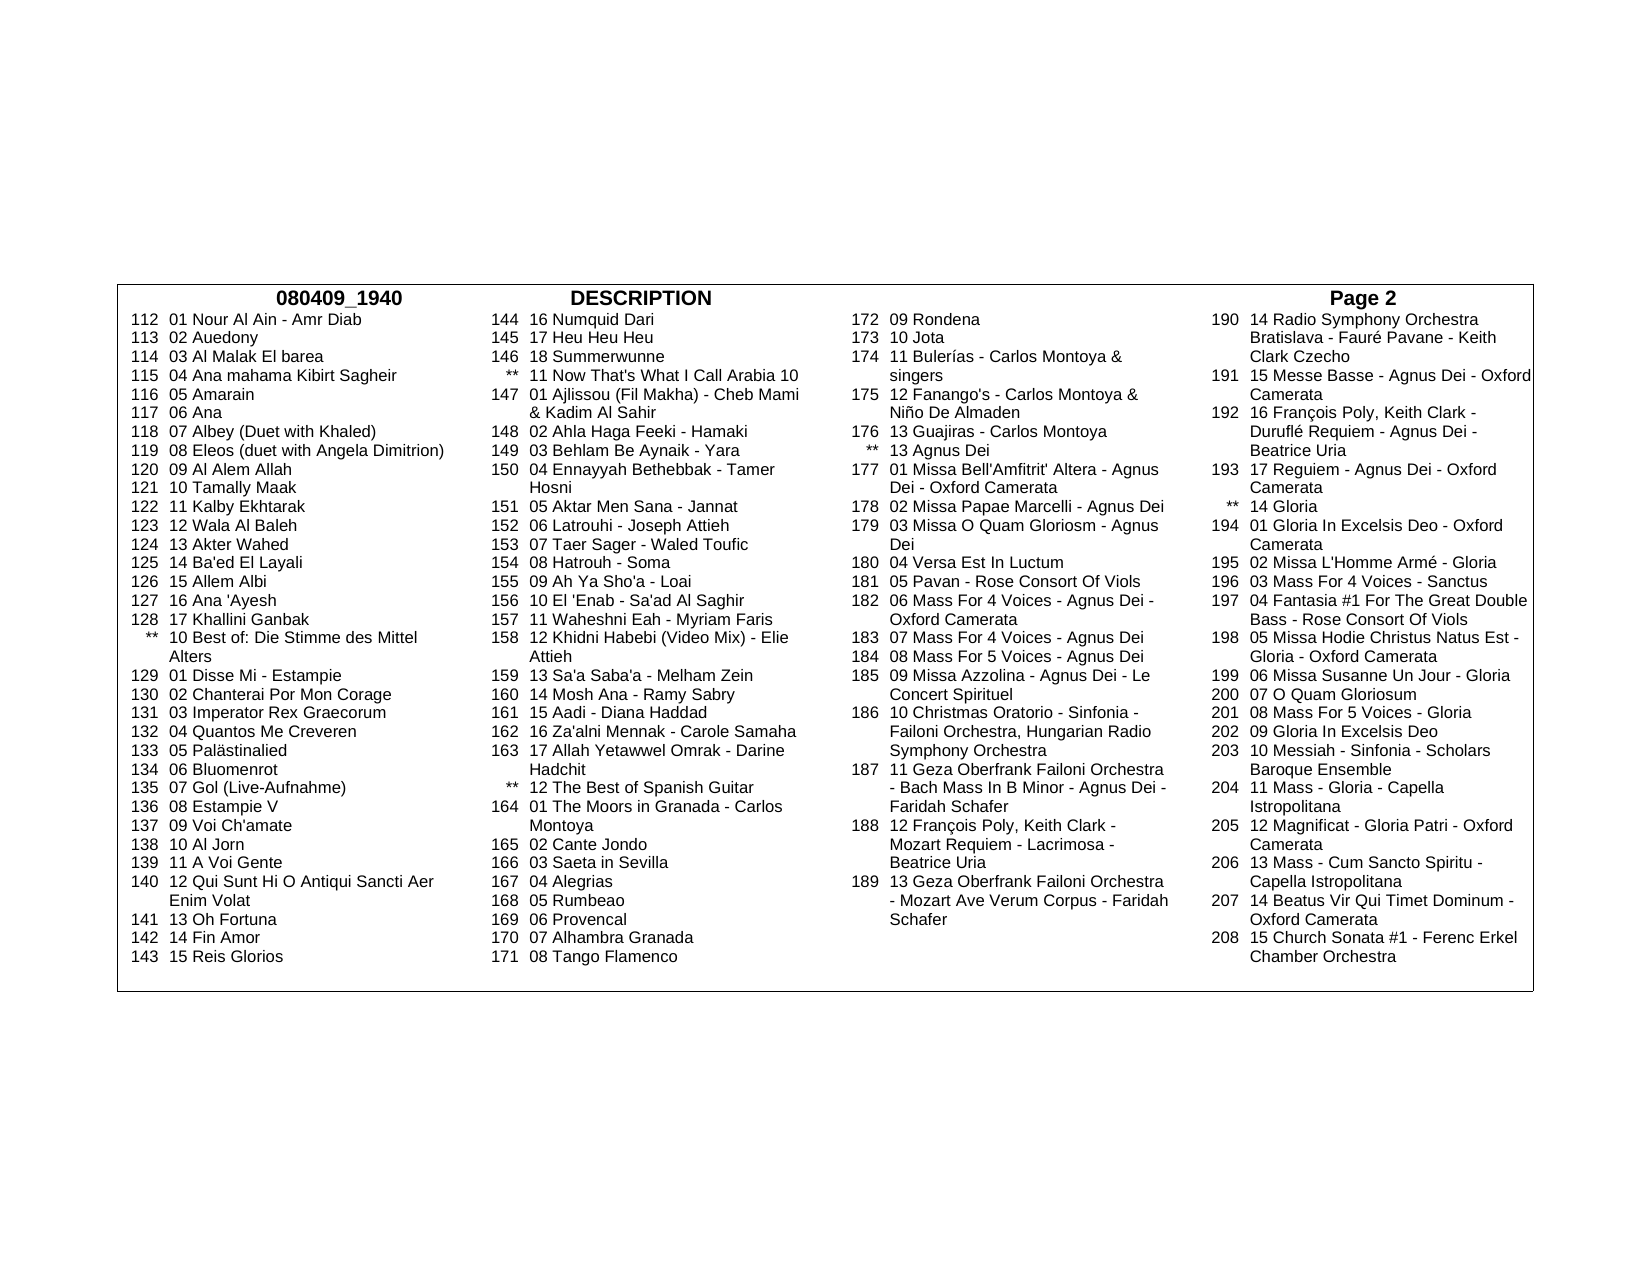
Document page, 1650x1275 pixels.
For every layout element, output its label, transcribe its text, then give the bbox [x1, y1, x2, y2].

table_cell 164 [477, 798, 526, 835]
table_cell 12 François Poly, Keith Clark - Mozart Requiem - Lacrimosa - Beatrice Uria [886, 816, 1175, 872]
table_cell 159 [477, 666, 526, 685]
table_cell 131 [118, 704, 166, 722]
table_cell 09 Rondena [886, 310, 1175, 329]
table_cell 02 Ahla Haga Feeki - Hamaki [526, 423, 815, 441]
table_cell 12 Magnificat - Gloria Patri - Oxford Camerata [1247, 816, 1533, 854]
table_cell 16 Ana 'Ayesh [166, 591, 454, 610]
table_cell 202 [1198, 723, 1247, 741]
table_cell 154 [477, 554, 526, 572]
table_cell 10 El 'Enab - Sa'ad Al Saghir [526, 591, 815, 610]
table_cell 113 [118, 329, 166, 347]
table_cell 06 Bluomenrot [166, 760, 454, 779]
table_cell ** [477, 366, 526, 385]
table_cell 02 Cante Jondo [526, 835, 815, 854]
table_cell 13 Sa'a Saba'a - Melham Zein [526, 666, 815, 685]
table_cell 141 [118, 910, 166, 929]
table_cell 10 Jota [886, 329, 1175, 347]
table_cell 01 Nour Al Ain - Amr Diab [166, 310, 454, 329]
table_cell 01 The Moors in Granada - Carlos Montoya [526, 798, 815, 835]
table_cell 208 [1198, 929, 1247, 966]
table_cell 203 [1198, 741, 1247, 779]
table_cell 12 Fanango's - Carlos Montoya & Niño De Almaden [886, 385, 1175, 422]
table_cell 128 [118, 610, 166, 629]
table_cell 14 Beatus Vir Qui Timet Dominum - Oxford Camerata [1247, 891, 1533, 929]
table_cell 135 [118, 779, 166, 797]
table_cell 08 Mass For 5 Voices - Agnus Dei [886, 648, 1175, 666]
table_cell 10 Tamally Maak [166, 479, 454, 497]
table_cell 174 [838, 348, 886, 385]
table_cell 02 Missa Papae Marcelli - Agnus Dei [886, 498, 1175, 516]
table_cell ** [118, 629, 166, 666]
table_cell 188 [838, 816, 886, 872]
table_cell 160 [477, 685, 526, 704]
table_cell 146 [477, 348, 526, 366]
table_cell 129 [118, 666, 166, 685]
table_cell 01 Gloria In Excelsis Deo - Oxford Camerata [1247, 516, 1533, 554]
table_cell 07 Mass For 4 Voices - Agnus Dei [886, 629, 1175, 647]
table_cell ** [838, 441, 886, 460]
table_cell 06 Latrouhi - Joseph Attieh [526, 516, 815, 535]
table_cell 02 Chanterai Por Mon Corage [166, 685, 454, 704]
table_cell 11 Bulerías - Carlos Montoya & singers [886, 348, 1175, 385]
table_cell 147 [477, 385, 526, 422]
table_cell 05 Missa Hodie Christus Natus Est - Gloria - Oxford Camerata [1247, 629, 1533, 666]
table_cell 151 [477, 498, 526, 516]
table_cell 11 Mass - Gloria - Capella Istropolitana [1247, 779, 1533, 816]
table_cell 03 Imperator Rex Graecorum [166, 704, 454, 722]
table_cell 11 Now That's What I Call Arabia 10 [526, 366, 815, 385]
table_cell 179 [838, 516, 886, 554]
table_cell 120 [118, 460, 166, 479]
table_cell 149 [477, 441, 526, 460]
table_cell 08 Estampie V [166, 798, 454, 816]
table_cell 07 Alhambra Granada [526, 929, 815, 947]
table_cell 155 [477, 573, 526, 591]
table_cell 16 François Poly, Keith Clark - Duruflé Requiem - Agnus Dei - Beatrice Uria [1247, 404, 1533, 460]
table_cell 09 Voi Ch'amate [166, 816, 454, 835]
table_cell 13 Akter Wahed [166, 535, 454, 554]
table_cell 17 Allah Yetawwel Omrak - Darine Hadchit [526, 741, 815, 779]
table_cell 206 [1198, 854, 1247, 891]
table_cell 09 Ah Ya Sho'a - Loai [526, 573, 815, 591]
table_cell 04 Fantasia #1 For The Great Double Bass - Rose Consort Of Viols [1247, 591, 1533, 629]
table_cell 06 Ana [166, 404, 454, 422]
table_cell 17 Reguiem - Agnus Dei - Oxford Camerata [1247, 460, 1533, 497]
table_cell 161 [477, 704, 526, 722]
table_cell 14 Gloria [1247, 498, 1533, 516]
table_cell 119 [118, 441, 166, 460]
table_cell 12 The Best of Spanish Guitar [526, 779, 815, 797]
table_cell 09 Gloria In Excelsis Deo [1247, 723, 1533, 741]
table_cell 142 [118, 929, 166, 947]
table_cell 134 [118, 760, 166, 779]
table_cell 14 Radio Symphony Orchestra Bratislava - Fauré Pavane - Keith Clark Czecho [1247, 310, 1533, 366]
table_cell 204 [1198, 779, 1247, 816]
table_cell 156 [477, 591, 526, 610]
table_cell 167 [477, 873, 526, 891]
table_cell 184 [838, 648, 886, 666]
table_cell 186 [838, 704, 886, 760]
table_cell 10 Messiah - Sinfonia - Scholars Baroque Ensemble [1247, 741, 1533, 779]
table_cell 192 [1198, 404, 1247, 460]
table_cell 07 Gol (Live-Aufnahme) [166, 779, 454, 797]
table_cell 189 [838, 873, 886, 929]
table_cell 152 [477, 516, 526, 535]
table_cell 198 [1198, 629, 1247, 666]
table_cell 177 [838, 460, 886, 497]
table_cell 165 [477, 835, 526, 854]
table_cell 15 Messe Basse - Agnus Dei - Oxford Camerata [1247, 366, 1533, 404]
table_cell 05 Rumbeao [526, 891, 815, 910]
table_cell 117 [118, 404, 166, 422]
table_cell 06 Missa Susanne Un Jour - Gloria [1247, 666, 1533, 685]
table_cell 11 Geza Oberfrank Failoni Orchestra - Bach Mass In B Minor - Agnus Dei - Faridah Schafer [886, 760, 1175, 816]
table_cell 03 Al Malak El barea [166, 348, 454, 366]
table_cell 133 [118, 741, 166, 760]
table_cell 03 Mass For 4 Voices - Sanctus [1247, 573, 1533, 591]
table_cell 09 Al Alem Allah [166, 460, 454, 479]
table_cell 15 Aadi - Diana Haddad [526, 704, 815, 722]
table_cell 176 [838, 423, 886, 441]
table_cell 114 [118, 348, 166, 366]
table_cell 163 [477, 741, 526, 779]
table_cell 173 [838, 329, 886, 347]
table_cell 121 [118, 479, 166, 497]
table_cell 07 Taer Sager - Waled Toufic [526, 535, 815, 554]
table_cell 05 Aktar Men Sana - Jannat [526, 498, 815, 516]
table_cell 13 Guajiras - Carlos Montoya [886, 423, 1175, 441]
table_cell 11 Kalby Ekhtarak [166, 498, 454, 516]
table_cell 13 Geza Oberfrank Failoni Orchestra - Mozart Ave Verum Corpus - Faridah Schafer [886, 873, 1175, 929]
table_cell 126 [118, 573, 166, 591]
table_cell 16 Za'alni Mennak - Carole Samaha [526, 723, 815, 741]
table_cell ** [1198, 498, 1247, 516]
table_cell 08 Eleos (duet with Angela Dimitrion) [166, 441, 454, 460]
table_cell 06 Provencal [526, 910, 815, 929]
table_cell 09 Missa Azzolina - Agnus Dei - Le Concert Spirituel [886, 666, 1175, 704]
table_cell 16 Numquid Dari [526, 310, 815, 329]
table_cell 132 [118, 723, 166, 741]
table_cell 17 Khallini Ganbak [166, 610, 454, 629]
table_cell 178 [838, 498, 886, 516]
table_cell 03 Missa O Quam Gloriosm - Agnus Dei [886, 516, 1175, 554]
table_cell 197 [1198, 591, 1247, 629]
table_cell 04 Quantos Me Creveren [166, 723, 454, 741]
table_cell 04 Ennayyah Bethebbak - Tamer Hosni [526, 460, 815, 497]
table_cell 187 [838, 760, 886, 816]
table_cell 136 [118, 798, 166, 816]
table_cell 148 [477, 423, 526, 441]
table_cell 11 A Voi Gente [166, 854, 454, 872]
table_cell 04 Alegrias [526, 873, 815, 891]
table_cell 185 [838, 666, 886, 704]
table_cell 04 Ana mahama Kibirt Sagheir [166, 366, 454, 385]
table_cell 125 [118, 554, 166, 572]
table_cell 150 [477, 460, 526, 497]
table_cell 04 Versa Est In Luctum [886, 554, 1175, 572]
table_cell 11 Waheshni Eah - Myriam Faris [526, 610, 815, 629]
table_cell ** [477, 779, 526, 797]
table_cell 01 Disse Mi - Estampie [166, 666, 454, 685]
table_cell 12 Khidni Habebi (Video Mix) - Elie Attieh [526, 629, 815, 666]
table_cell 162 [477, 723, 526, 741]
table_cell 08 Mass For 5 Voices - Gloria [1247, 704, 1533, 722]
table_cell 116 [118, 385, 166, 404]
table_cell 182 [838, 591, 886, 629]
table_cell 196 [1198, 573, 1247, 591]
table_cell 127 [118, 591, 166, 610]
table_cell 05 Palästinalied [166, 741, 454, 760]
table_cell 205 [1198, 816, 1247, 854]
table_cell 15 Church Sonata #1 - Ferenc Erkel Chamber Orchestra [1247, 929, 1533, 966]
table_cell 139 [118, 854, 166, 872]
table_cell 124 [118, 535, 166, 554]
table_cell 07 O Quam Gloriosum [1247, 685, 1533, 704]
table_cell 201 [1198, 704, 1247, 722]
table_cell 123 [118, 516, 166, 535]
table_cell 183 [838, 629, 886, 647]
table_cell 01 Missa Bell'Amfitrit' Altera - Agnus Dei - Oxford Camerata [886, 460, 1175, 497]
table_cell 10 Christmas Oratorio - Sinfonia - Failoni Orchestra, Hungarian Radio Symphony Orchestra [886, 704, 1175, 760]
table_cell 12 Qui Sunt Hi O Antiqui Sancti Aer Enim Volat [166, 873, 454, 910]
table_cell 05 Pavan - Rose Consort Of Viols [886, 573, 1175, 591]
table_cell 169 [477, 910, 526, 929]
table_cell 166 [477, 854, 526, 872]
table_cell 13 Agnus Dei [886, 441, 1175, 460]
table_cell 10 Al Jorn [166, 835, 454, 854]
table_cell 02 Auedony [166, 329, 454, 347]
table_cell 06 Mass For 4 Voices - Agnus Dei - Oxford Camerata [886, 591, 1175, 629]
table_cell 130 [118, 685, 166, 704]
table_cell 157 [477, 610, 526, 629]
table_cell 01 Ajlissou (Fil Makha) - Cheb Mami & Kadim Al Sahir [526, 385, 815, 422]
table_cell 171 [477, 948, 526, 966]
table_cell 122 [118, 498, 166, 516]
table_cell 03 Saeta in Sevilla [526, 854, 815, 872]
table_cell 140 [118, 873, 166, 910]
table_cell 14 Fin Amor [166, 929, 454, 947]
table_cell 118 [118, 423, 166, 441]
table_cell 172 [838, 310, 886, 329]
table_cell 190 [1198, 310, 1247, 366]
table_cell 200 [1198, 685, 1247, 704]
table_cell 14 Ba'ed El Layali [166, 554, 454, 572]
table_cell 13 Oh Fortuna [166, 910, 454, 929]
table_cell 14 Mosh Ana - Ramy Sabry [526, 685, 815, 704]
table_cell 194 [1198, 516, 1247, 554]
table_cell 168 [477, 891, 526, 910]
table_cell 15 Reis Glorios [166, 948, 454, 966]
table_cell 175 [838, 385, 886, 422]
table_cell 207 [1198, 891, 1247, 929]
table_cell 180 [838, 554, 886, 572]
table_cell 138 [118, 835, 166, 854]
table_cell 195 [1198, 554, 1247, 572]
table_cell 08 Hatrouh - Soma [526, 554, 815, 572]
table_cell 181 [838, 573, 886, 591]
table_cell 13 Mass - Cum Sancto Spiritu - Capella Istropolitana [1247, 854, 1533, 891]
table_cell 153 [477, 535, 526, 554]
table_cell 02 Missa L'Homme Armé - Gloria [1247, 554, 1533, 572]
table_cell 08 Tango Flamenco [526, 948, 815, 966]
table_cell 191 [1198, 366, 1247, 404]
table_cell 158 [477, 629, 526, 666]
table_cell 18 Summerwunne [526, 348, 815, 366]
table_cell 112 [118, 310, 166, 329]
table_cell 10 Best of: Die Stimme des Mittel Alters [166, 629, 454, 666]
table_cell 144 [477, 310, 526, 329]
table_cell 199 [1198, 666, 1247, 685]
table_cell 07 Albey (Duet with Khaled) [166, 423, 454, 441]
table_cell 17 Heu Heu Heu [526, 329, 815, 347]
table_cell 137 [118, 816, 166, 835]
table_cell 170 [477, 929, 526, 947]
table_cell 15 Allem Albi [166, 573, 454, 591]
table_cell 12 Wala Al Baleh [166, 516, 454, 535]
table_cell 03 Behlam Be Aynaik - Yara [526, 441, 815, 460]
table_cell 143 [118, 948, 166, 966]
table_cell 193 [1198, 460, 1247, 497]
table_cell 145 [477, 329, 526, 347]
table_cell 115 [118, 366, 166, 385]
table_cell 05 Amarain [166, 385, 454, 404]
